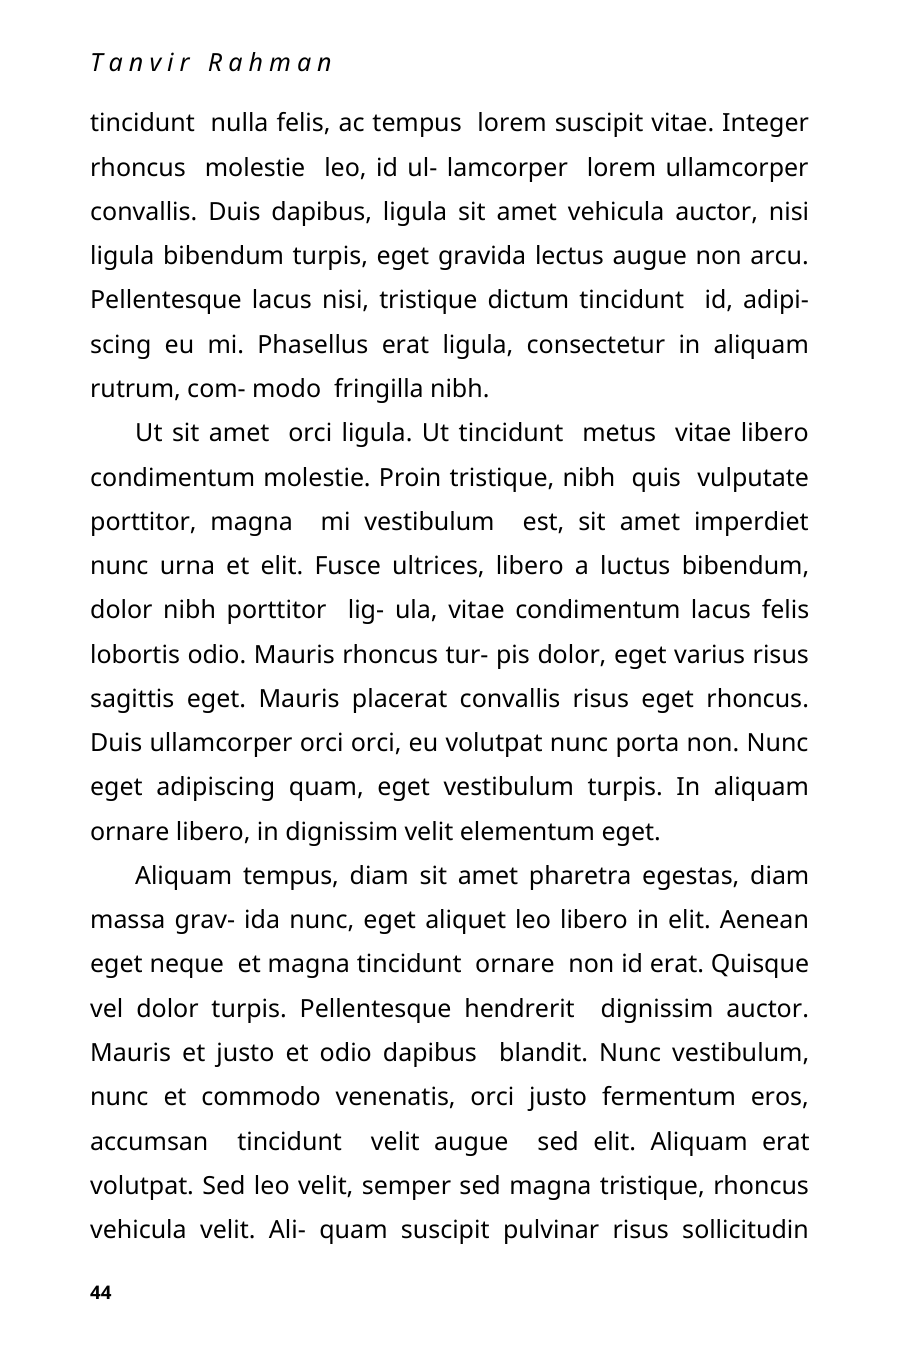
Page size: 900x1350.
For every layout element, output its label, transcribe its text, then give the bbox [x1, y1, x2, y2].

text tincidunt nulla felis, ac tempus lorem suscipit vitae. Integer rhoncus molestie leo, id ul- lamcorper lorem ullamcorper convallis. Duis dapibus, ligula sit amet vehicula auctor, nisi ligula bibendum turpis, eget gravida lectus augue non arcu. Pellentesque lacus nisi, tristique dictum tincidunt id, adipi- scing eu mi. Phasellus erat ligula, consectetur in aliquam rutrum, com- modo fringilla nibh. [90, 105, 810, 405]
text Aliquam tempus, diam sit amet pharetra egestas, diam massa grav- ida nunc, eget aliquet leo libero in elit. Aenean eget neque et magna tincidunt ornare non id erat. Quisque vel dolor turpis. Pellentesque hendrerit dignissim auctor. Mauris et justo et odio dapibus blandit. Nunc vestibulum, nunc et commodo venenatis, orci justo fermentum eros, accumsan tincidunt velit augue sed elit. Aliquam erat volutpat. Sed leo velit, semper sed magna tristique, rhoncus vehicula velit. Ali- quam suscipit pulvinar risus sollicitudin [90, 858, 810, 1246]
text Ut sit amet orci ligula. Ut tincidunt metus vitae libero condimentum molestie. Proin tristique, nibh quis vulputate porttitor, magna mi vestibulum est, sit amet imperdiet nunc urna et elit. Fusce ultrices, libero a luctus bibendum, dolor nibh porttitor lig- ula, vitae condimentum lacus felis lobortis odio. Mauris rhoncus tur- pis dolor, eget varius risus sagittis eget. Mauris placerat convallis risus eget rhoncus. Duis ullamcorper orci orci, eu volutpat nunc porta non. Nunc eget adipiscing quam, eget vestibulum turpis. In aliquam ornare libero, in dignissim velit elementum eget. [90, 415, 810, 847]
